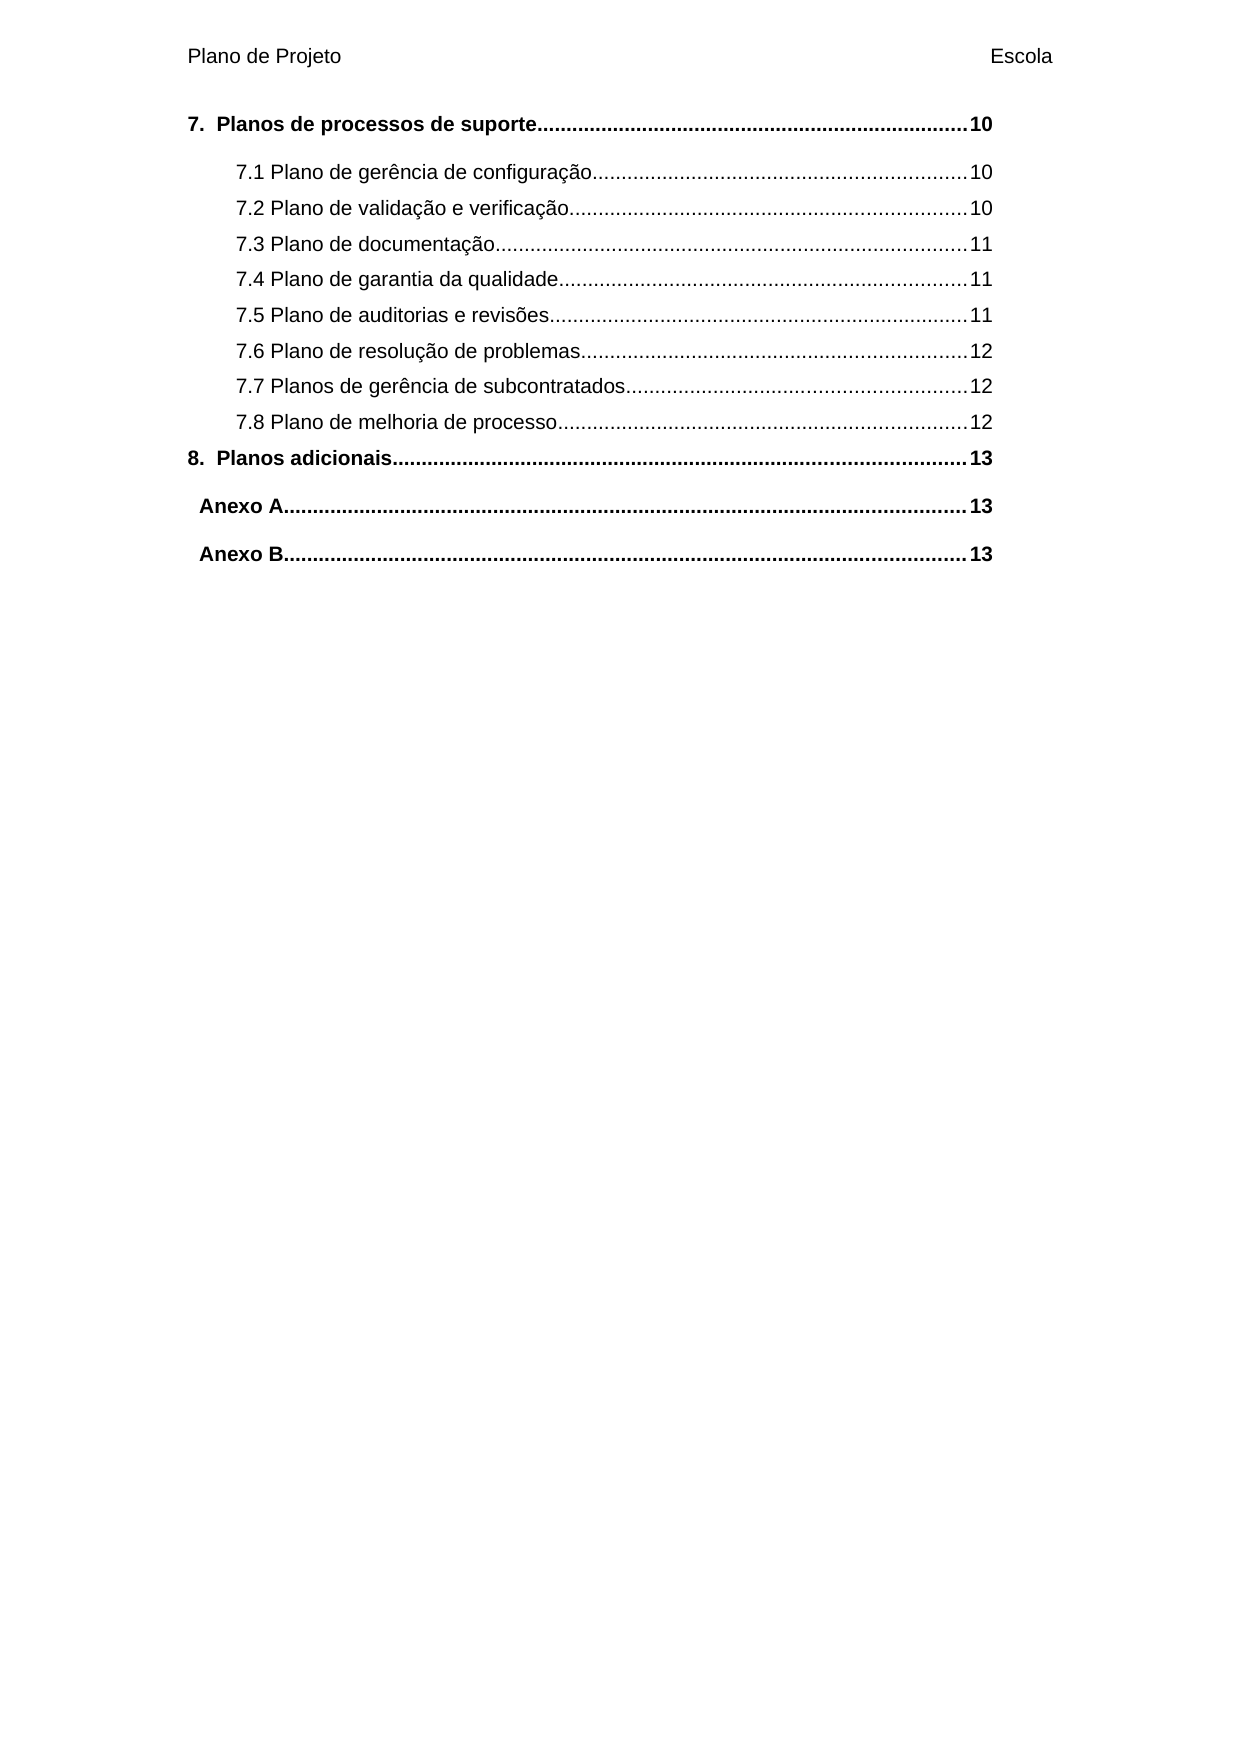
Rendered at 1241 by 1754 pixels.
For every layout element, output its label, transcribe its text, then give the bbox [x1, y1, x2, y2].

text 7.7 Planos de gerência de subcontratados 12 [236, 375, 993, 398]
text 7. Planos de processos de suporte 10 [187, 112, 993, 136]
text 7.2 Plano de validação e verificação 10 [236, 196, 993, 220]
text 7.8 Plano de melhoria de processo 12 [236, 411, 993, 434]
text 7.1 Plano de gerência de configuração 10 [236, 161, 993, 184]
text 7.3 Plano de documentação 11 [236, 232, 993, 255]
text 7.4 Plano de garantia da qualidade 11 [236, 268, 993, 291]
text Anexo A 13 [187, 495, 993, 518]
text 7.6 Plano de resolução de problemas 12 [236, 339, 993, 363]
text 7.5 Plano de auditorias e revisões 11 [236, 304, 993, 327]
text 8. Planos adicionais 13 [187, 447, 993, 470]
text Anexo B 13 [187, 543, 993, 566]
